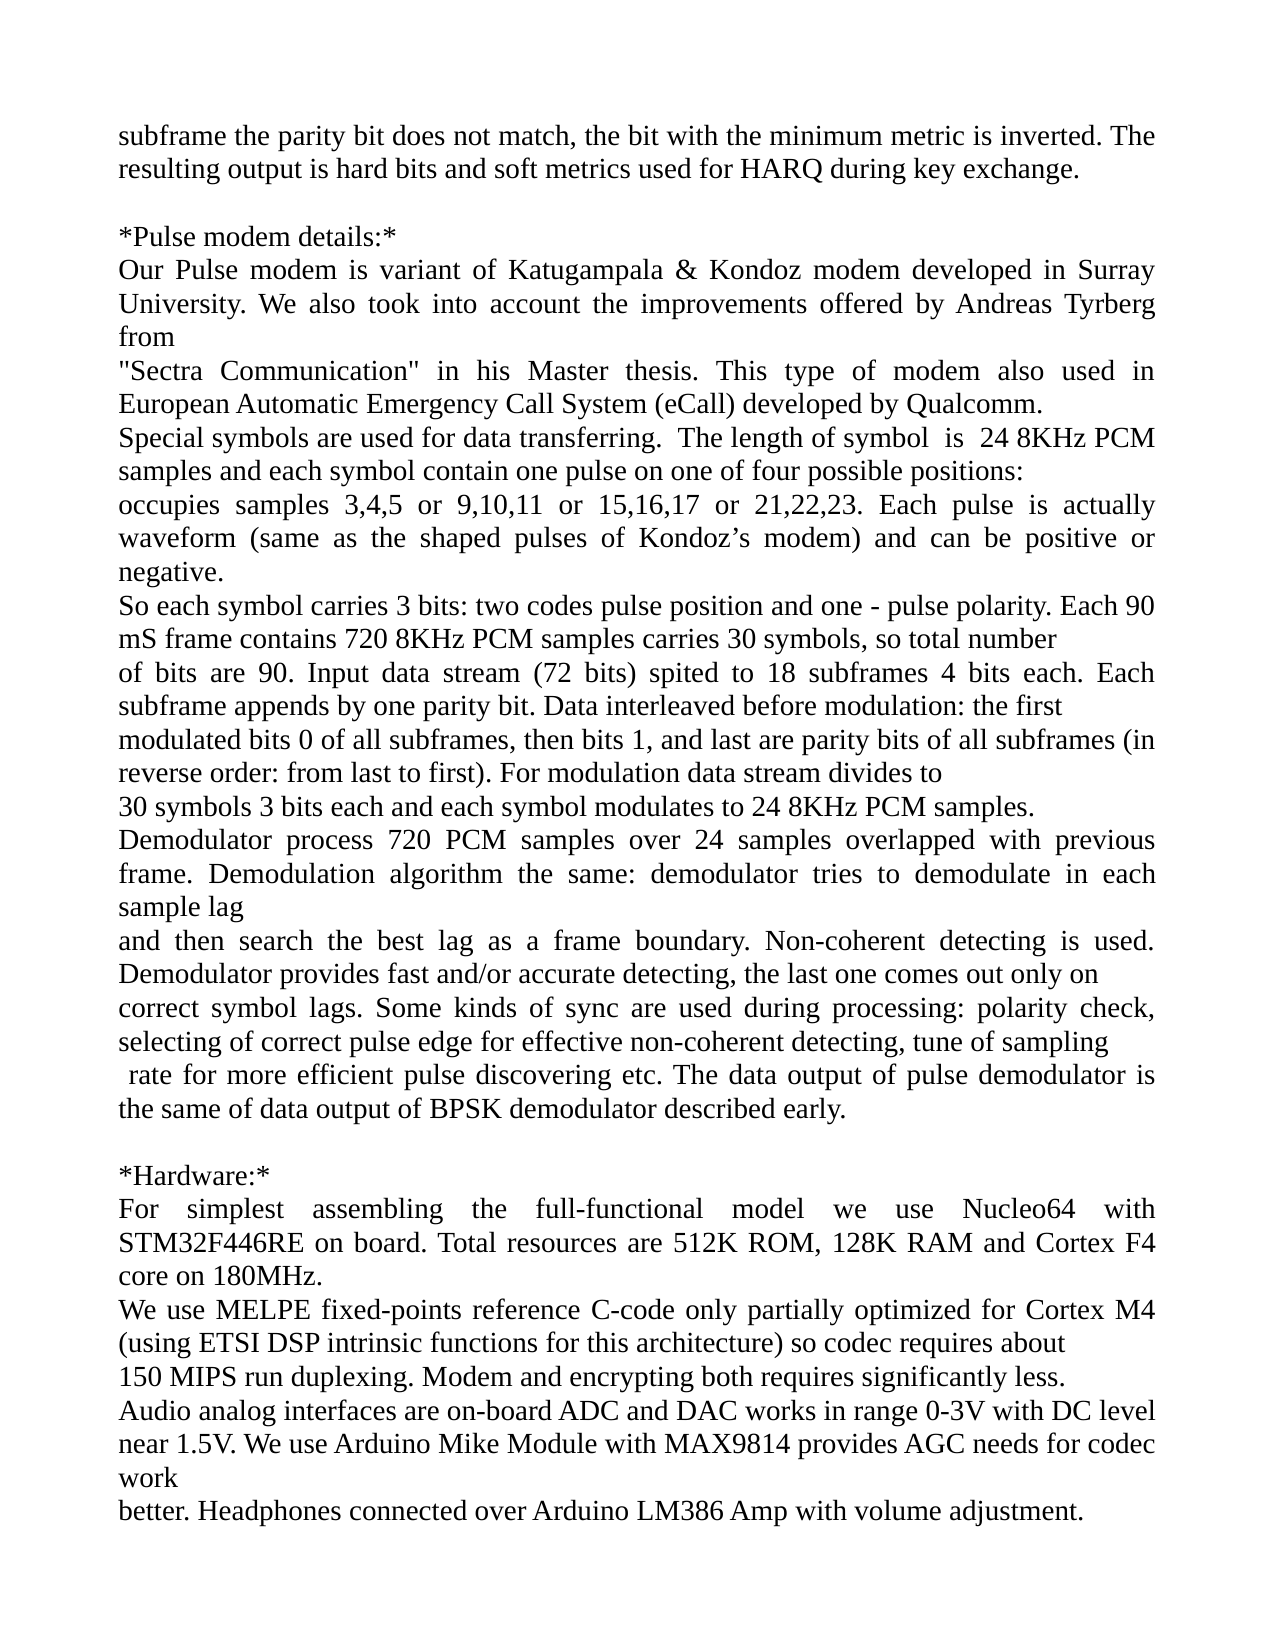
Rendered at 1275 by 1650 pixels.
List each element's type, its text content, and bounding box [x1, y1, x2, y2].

text Audio analog interfaces are on-board ADC and DAC works in range 0-3V with DC level near 1.5V. We use Arduino Mike Module with MAX9814 provides AGC needs for codec work [118, 1393, 1157, 1493]
text For simplest assembling the full-functional model we use Nucleo64 with STM32F446RE on board. Total resources are 512K ROM, 128K RAM and Cortex F4 core on 180MHz. [118, 1191, 1157, 1292]
text rate for more efficient pulse discovering etc. The data output of pulse demodulator is the same of data output of BPSK demodulator described early. [118, 1057, 1157, 1124]
text subframe the parity bit does not match, the bit with the minimum metric is inverted. The resulting output is hard bits and soft metrics used for HARQ during key exchange. [118, 118, 1157, 185]
text Demodulator process 720 PCM samples over 24 samples overlapped with previous frame. Demodulation algorithm the same: demodulator tries to demodulate in each sample lag [118, 822, 1157, 923]
text So each symbol carries 3 bits: two codes pulse position and one - pulse polarity. Each 90 mS frame contains 720 8KHz PCM samples carries 30 symbols, so total number [118, 588, 1157, 655]
text "Sectra Communication" in his Master thesis. This type of modem also used in European Automatic Emergency Call System (eCall) developed by Qualcomm. [118, 353, 1157, 420]
text and then search the best lag as a frame boundary. Non-coherent detecting is used. Demodulator provides fast and/or accurate detecting, the last one comes out only on [118, 923, 1157, 990]
text 150 MIPS run duplexing. Modem and encrypting both requires significantly less. [118, 1359, 1157, 1393]
text *Hardware:* [118, 1158, 1157, 1191]
text Our Pulse modem is variant of Katugampala & Kondoz modem developed in Surray University. We also took into account the improvements offered by Andreas Tyrberg from [118, 252, 1157, 353]
text correct symbol lags. Some kinds of sync are used during processing: polarity check, selecting of correct pulse edge for effective non-coherent detecting, tune of sampling [118, 990, 1157, 1057]
text 30 symbols 3 bits each and each symbol modulates to 24 8KHz PCM samples. [118, 789, 1157, 822]
text modulated bits 0 of all subframes, then bits 1, and last are parity bits of all subframes (in reverse order: from last to first). For modulation data stream divides to [118, 722, 1157, 789]
text Special symbols are used for data transferring. The length of symbol is 24 8KHz PCM samples and each symbol contain one pulse on one of four possible positions: [118, 420, 1157, 487]
text *Pulse modem details:* [118, 219, 1157, 252]
text better. Headphones connected over Arduino LM386 Amp with volume adjustment. [118, 1493, 1157, 1527]
text of bits are 90. Input data stream (72 bits) spited to 18 subframes 4 bits each. Each subframe appends by one parity bit. Data interleaved before modulation: the first [118, 655, 1157, 722]
text We use MELPE fixed-points reference C-code only partially optimized for Cortex M4 (using ETSI DSP intrinsic functions for this architecture) so codec requires about [118, 1292, 1157, 1359]
text occupies samples 3,4,5 or 9,10,11 or 15,16,17 or 21,22,23. Each pulse is actually waveform (same as the shaped pulses of Kondoz’s modem) and can be positive or negative. [118, 487, 1157, 588]
